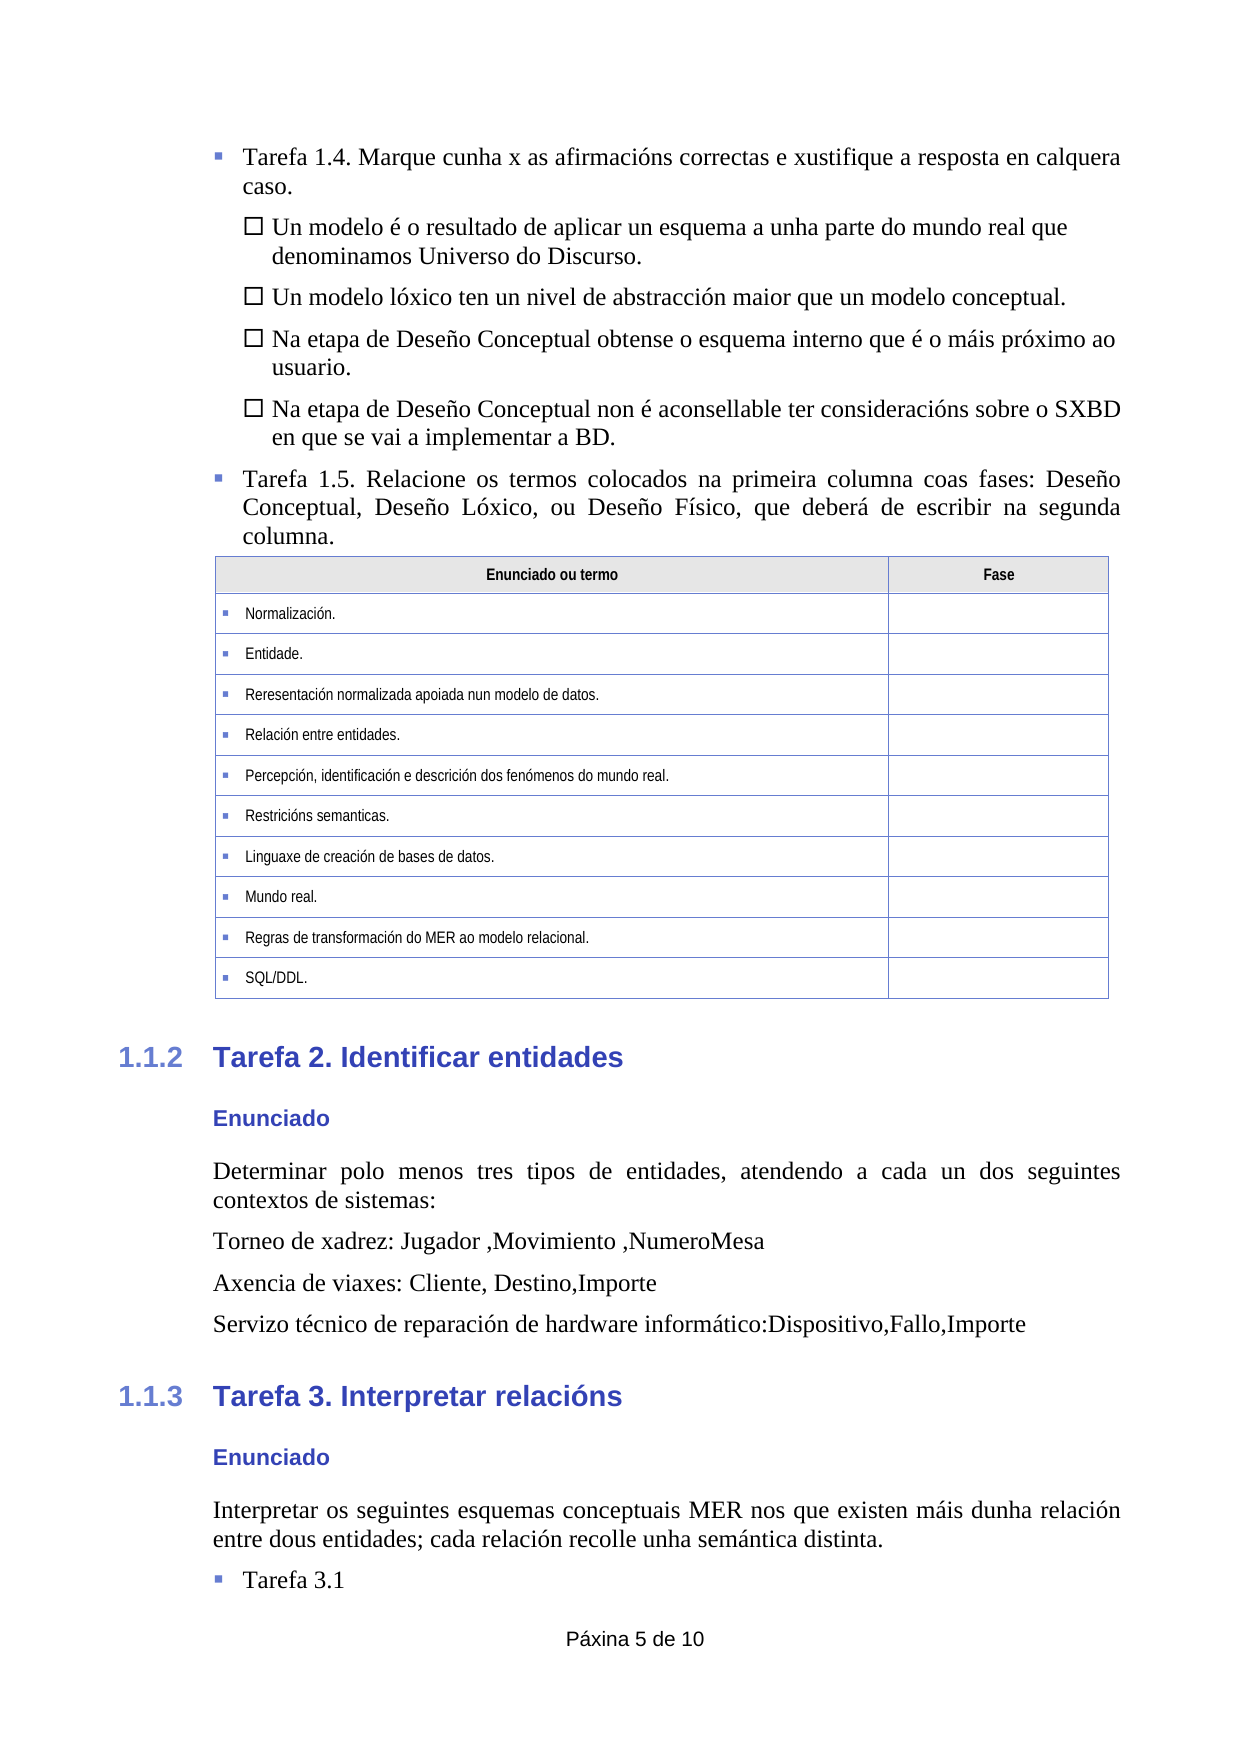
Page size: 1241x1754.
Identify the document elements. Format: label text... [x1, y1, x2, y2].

list Tarefa 3.1 [213, 1566, 1122, 1594]
table_cell Reresentación normalizada apoiada nun modelo de datos. [216, 675, 888, 714]
text Servizo técnico de reparación de hardware informático:Dispositivo,Fallo,Importe [213, 1309, 1122, 1338]
list Na etapa de Deseño Conceptual obtense o esquema interno que é o máis próximo ao usuario. [242, 324, 1122, 381]
list Un modelo é o resultado de aplicar un esquema a unha parte do mundo real que denominamos Universo do Discurso. [242, 212, 1122, 270]
list Tarefa 1.5. Relacione os termos colocados na primeira columna coas fases: Deseño Conceptual, Deseño Lóxico, ou Deseño Físico, que deberá de escribir na segunda columna. [213, 464, 1122, 550]
list Na etapa de Deseño Conceptual non é aconsellable ter consideracións sobre o SXBD en que se vai a implementar a BD. [242, 394, 1122, 451]
table_cell [889, 634, 1108, 673]
table_cell [889, 675, 1108, 714]
table_cell Normalización. [216, 594, 888, 633]
table_cell Restricións semanticas. [216, 796, 888, 836]
list Tarefa 2. Identificar entidades [118, 1040, 1122, 1074]
text Interpretar os seguintes esquemas conceptuais MER nos que existen máis dunha relación entre dous entidades; cada relación recolle unha semántica distinta. [213, 1496, 1122, 1553]
table_cell Regras de transformación do MER ao modelo relacional. [216, 918, 888, 957]
text Determinar polo menos tres tipos de entidades, atendendo a cada un dos seguintes contextos de sistemas: [213, 1156, 1122, 1214]
table_cell [889, 918, 1108, 957]
table_cell [889, 594, 1108, 633]
text Axencia de viaxes: Cliente, Destino,Importe [213, 1268, 1122, 1296]
text Enunciado [213, 1444, 1122, 1471]
table_cell [889, 877, 1108, 917]
table_cell [889, 958, 1108, 998]
table_cell Entidade. [216, 634, 888, 673]
table_header Enunciado ou termo [216, 557, 888, 592]
list Tarefa 1.4. Marque cunha x as afirmacións correctas e xustifique a resposta en calquera caso. [213, 142, 1122, 200]
table_cell Mundo real. [216, 877, 888, 917]
table_cell Linguaxe de creación de bases de datos. [216, 837, 888, 876]
list Tarefa 3. Interpretar relacións [118, 1379, 1122, 1413]
table_cell Relación entre entidades. [216, 715, 888, 754]
text Torneo de xadrez: Jugador ,Movimiento ,NumeroMesa [213, 1226, 1122, 1255]
table_cell [889, 756, 1108, 795]
table_header Fase [889, 557, 1108, 592]
text Enunciado [213, 1105, 1122, 1131]
table_cell Percepción, identificación e descrición dos fenómenos do mundo real. [216, 756, 888, 795]
list Un modelo lóxico ten un nivel de abstracción maior que un modelo conceptual. [242, 282, 1122, 311]
table_cell [889, 796, 1108, 836]
table_cell [889, 837, 1108, 876]
table_cell SQL/DDL. [216, 958, 888, 998]
table_cell [889, 715, 1108, 754]
